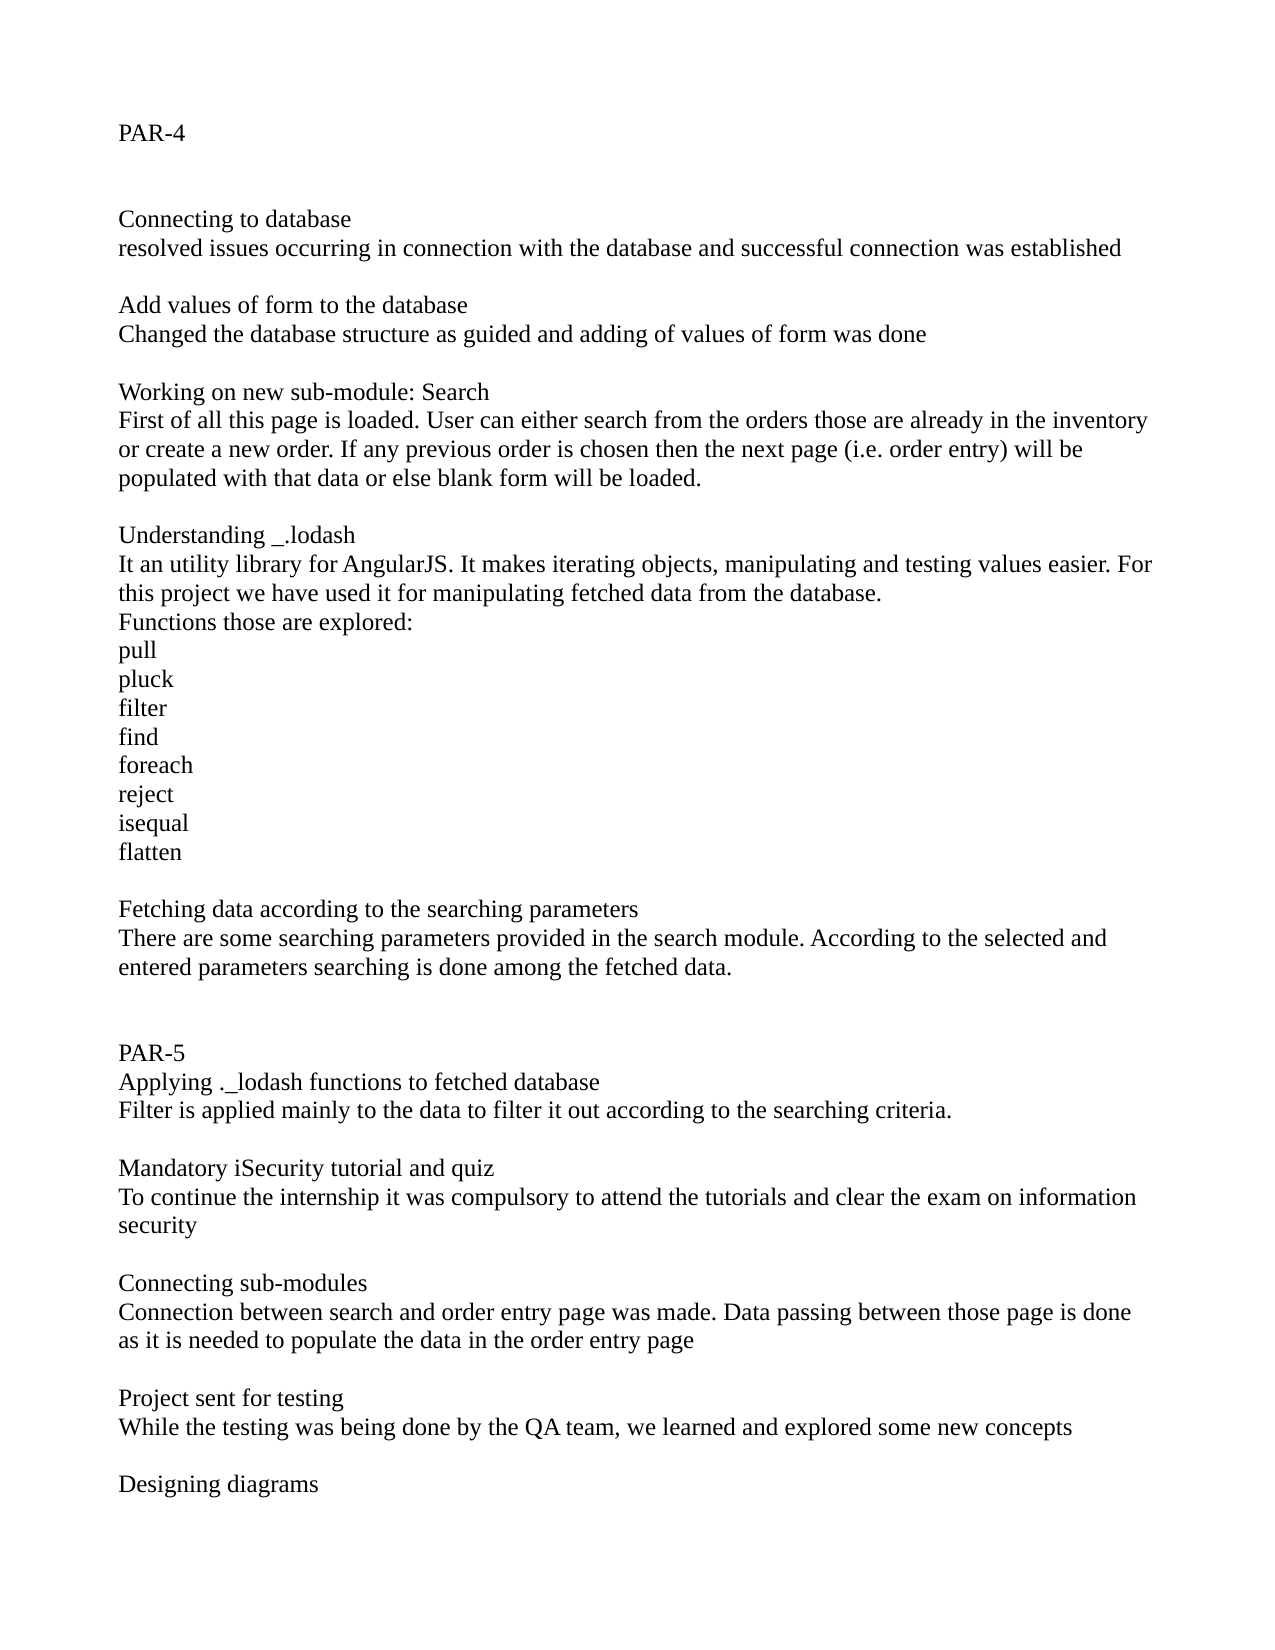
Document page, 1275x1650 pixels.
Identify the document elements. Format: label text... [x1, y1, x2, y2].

text Connecting to database [118, 204, 1157, 233]
text pull [118, 636, 1157, 664]
text First of all this page is loaded. User can either search from the orders those are already in the inventory or create a new order. If any previous order is chosen then the next page (i.e. order entry) will be populated with that data or else blank form will be loaded. [118, 406, 1157, 492]
text filter [118, 693, 1157, 722]
text Fetching data according to the searching parameters [118, 894, 1157, 923]
text reject [118, 779, 1157, 808]
text Add values of form to the database [118, 291, 1157, 319]
text Changed the database structure as guided and adding of values of form was done [118, 319, 1157, 348]
text Understanding _.lodash [118, 521, 1157, 549]
text There are some searching parameters provided in the search module. According to the selected and entered parameters searching is done among the fetched data. [118, 923, 1157, 981]
text Mandatory iSecurity tutorial and quiz [118, 1153, 1157, 1182]
text It an utility library for AngularJS. It makes iterating objects, manipulating and testing values easier. For this project we have used it for manipulating fetched data from the database. [118, 549, 1157, 607]
text find [118, 722, 1157, 751]
text Project sent for testing [118, 1383, 1157, 1412]
text Filter is applied mainly to the data to filter it out according to the searching criteria. [118, 1096, 1157, 1124]
text isequal [118, 808, 1157, 837]
text flatten [118, 837, 1157, 866]
text PAR-4 [118, 118, 1157, 147]
text Connection between search and order entry page was made. Data passing between those page is done as it is needed to populate the data in the order entry page [118, 1297, 1157, 1354]
text While the testing was being done by the QA team, we learned and explored some new concepts [118, 1412, 1157, 1441]
text resolved issues occurring in connection with the database and successful connection was established [118, 233, 1157, 262]
text Functions those are explored: [118, 607, 1157, 636]
text pluck [118, 664, 1157, 693]
text To continue the internship it was compulsory to attend the tutorials and clear the exam on information security [118, 1182, 1157, 1239]
text Applying ._lodash functions to fetched database [118, 1067, 1157, 1096]
text Designing diagrams [118, 1469, 1157, 1498]
text Connecting sub-modules [118, 1268, 1157, 1297]
text PAR-5 [118, 1038, 1157, 1067]
text Working on new sub-module: Search [118, 377, 1157, 406]
text foreach [118, 751, 1157, 779]
